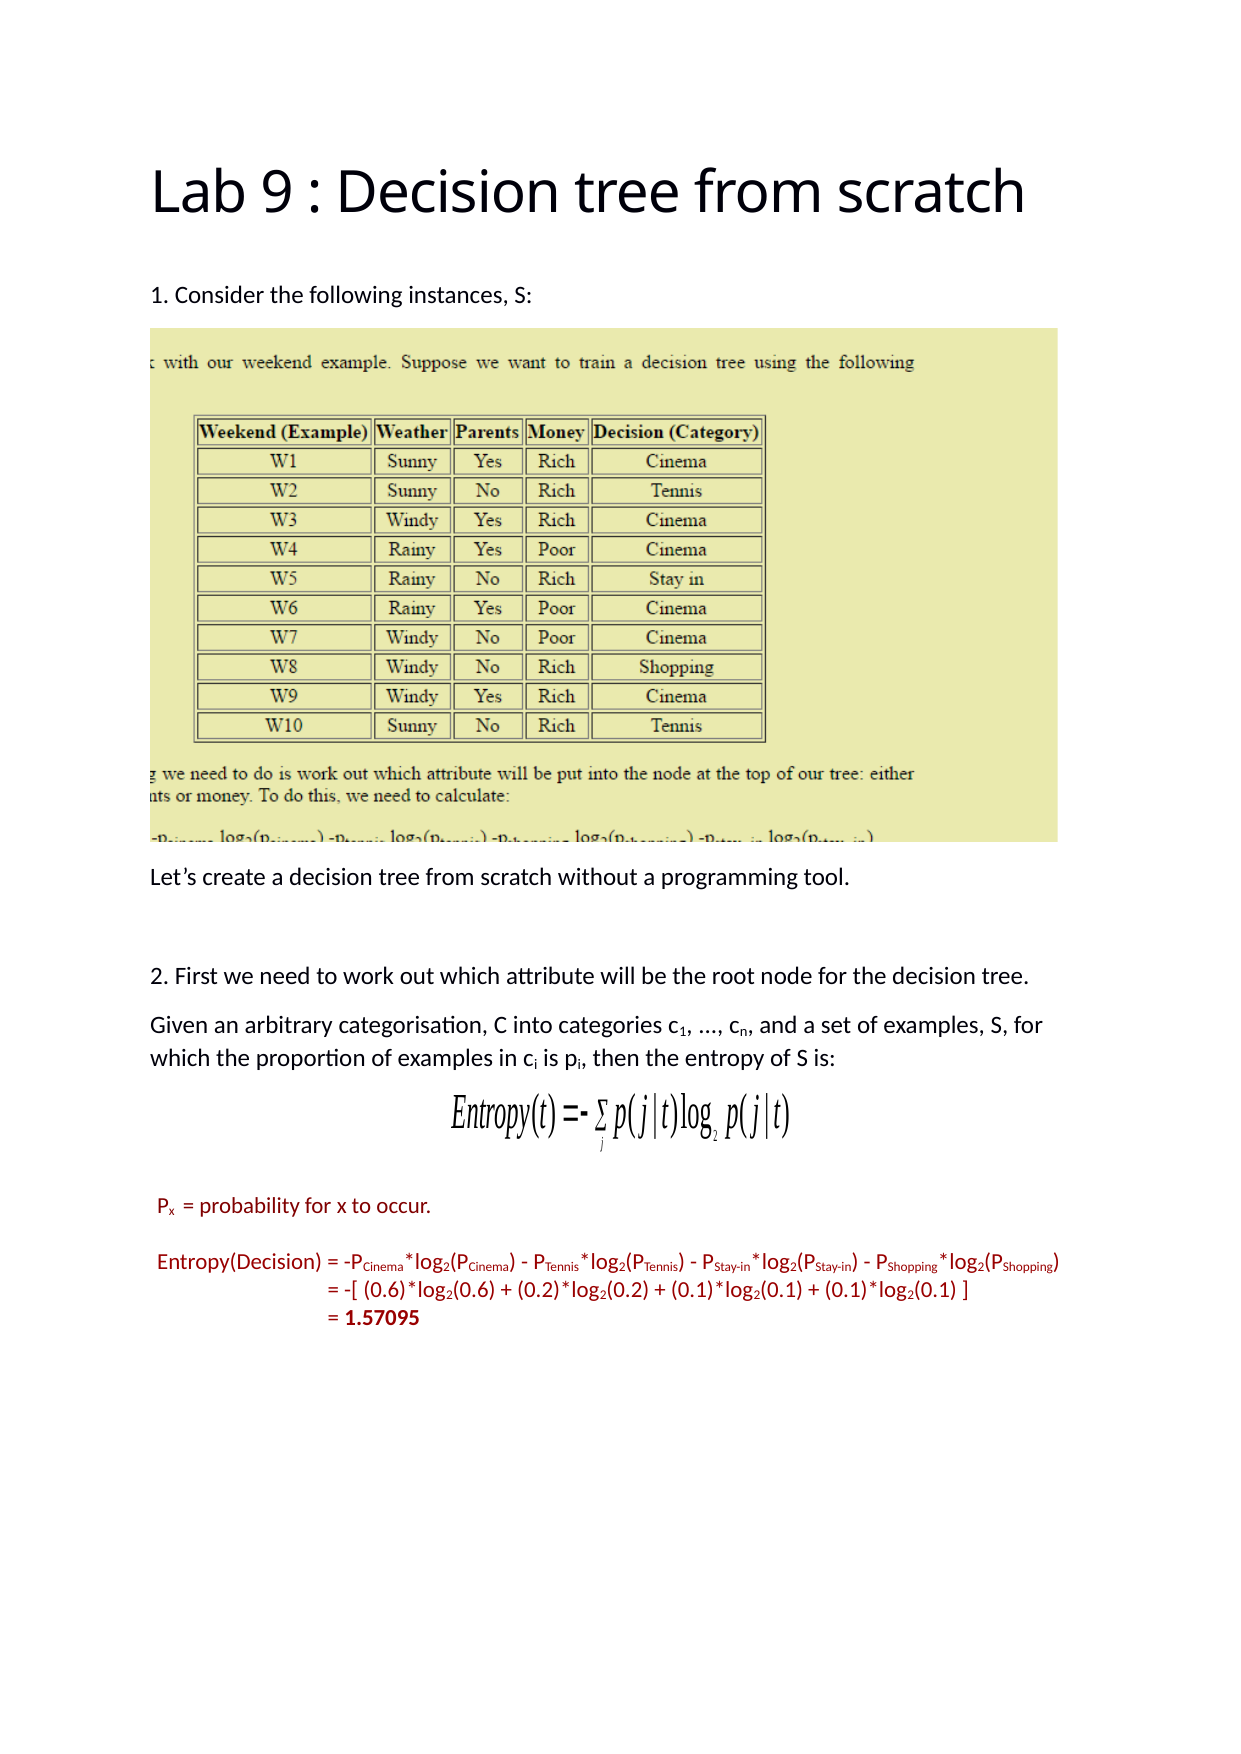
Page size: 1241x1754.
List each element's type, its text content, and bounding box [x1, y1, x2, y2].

picture [150, 328, 284, 842]
text Given an arbitrary categorisation, C into categories c1, ..., cn, and a set of examples, S, for which the proportion of examples in ci is pi, then the entropy of S is: [150, 1009, 1090, 1073]
text 1. Consider the following instances, S: [150, 279, 1090, 309]
text Let’s create a decision tree from scratch without a programming tool. [150, 861, 1090, 891]
title Lab 9 : Decision tree from scratch [150, 150, 1090, 229]
text 2. First we need to work out which attribute will be the root node for the decision tree. [150, 960, 1090, 991]
